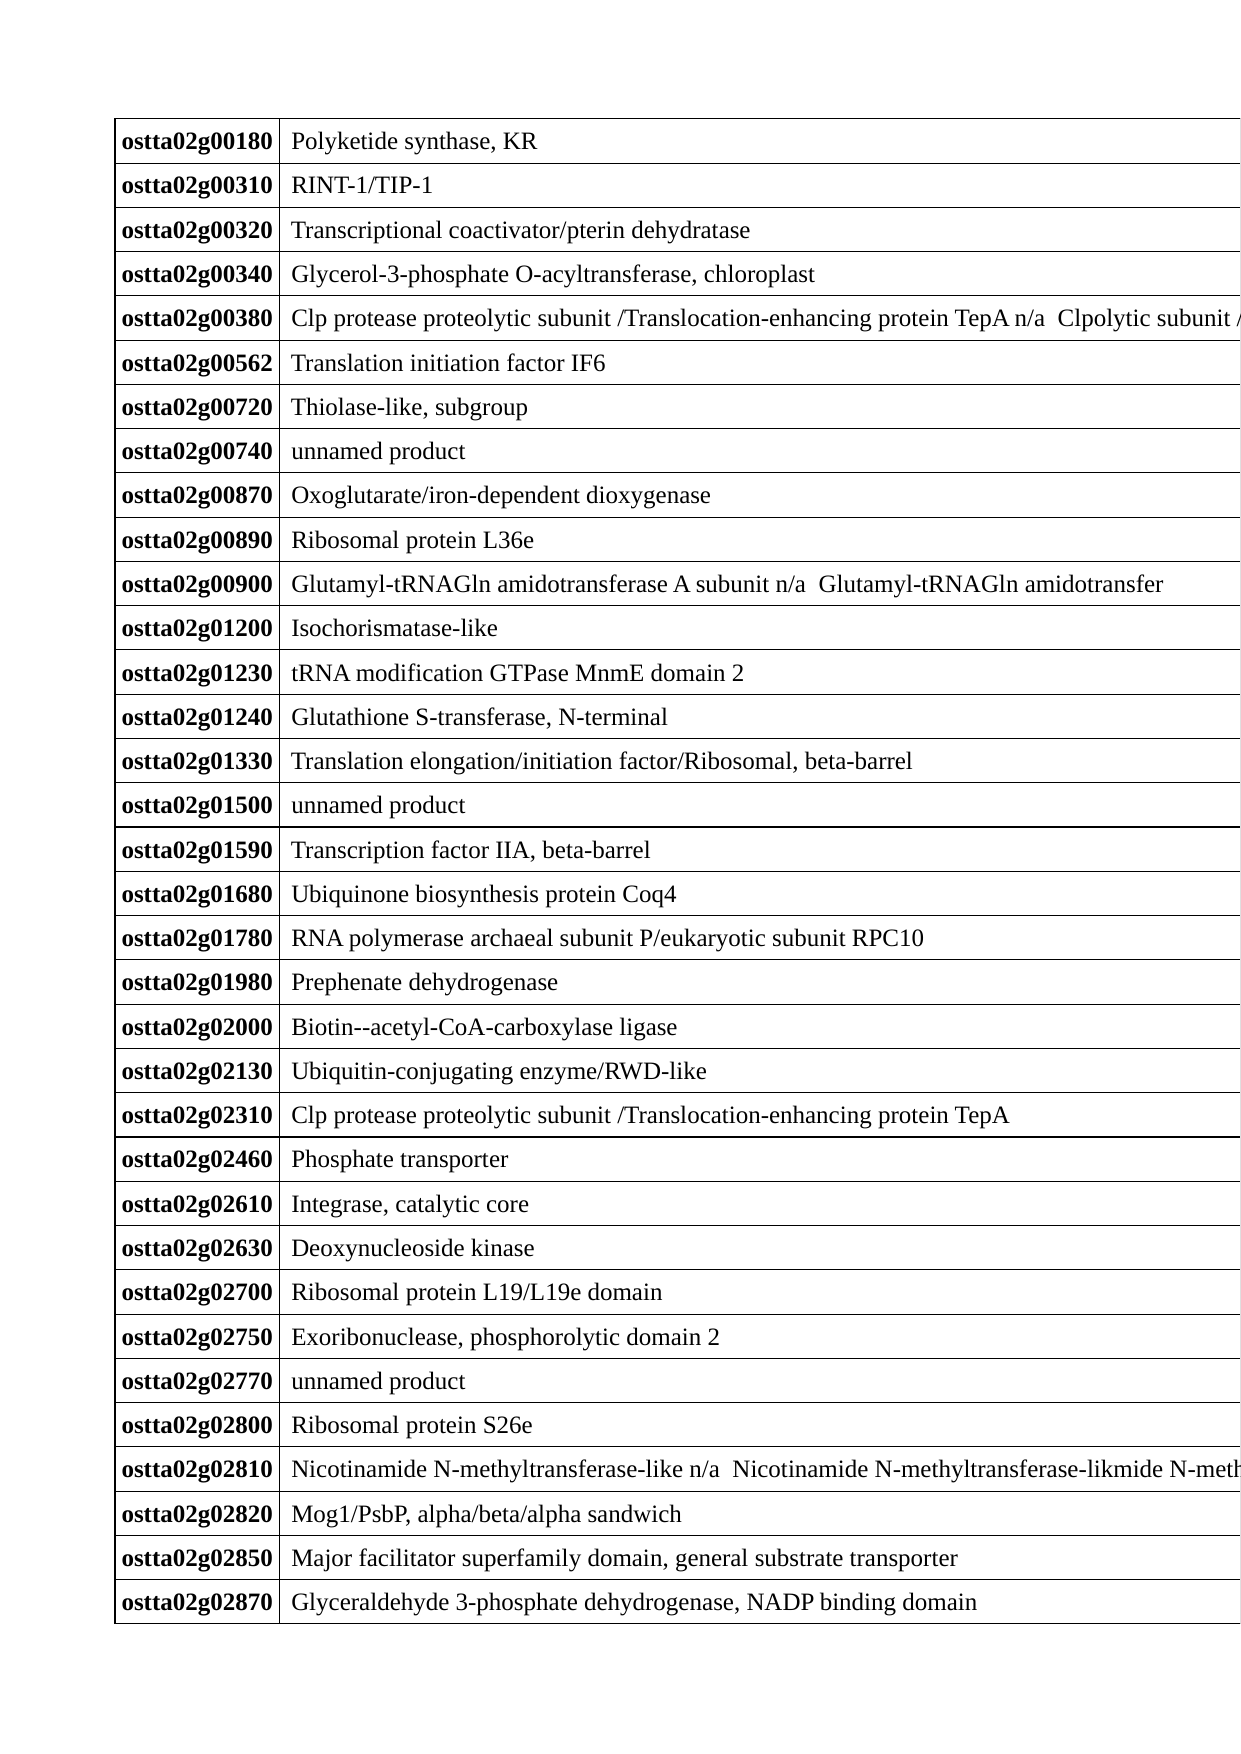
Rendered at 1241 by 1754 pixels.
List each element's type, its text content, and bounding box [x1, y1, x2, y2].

table_cell ostta02g02700 [116, 1270, 279, 1313]
table_cell Polyketide synthase, KR [280, 119, 1240, 162]
table_cell ostta02g01980 [116, 960, 279, 1003]
table_cell Clp protease proteolytic subunit /Translocation-enhancing protein TepA n/a Clpolytic subunit /Translocation-enhancing protein TepA [280, 296, 1240, 339]
table_cell unnamed product [280, 429, 1240, 472]
table_cell ostta02g01330 [116, 739, 279, 782]
table_cell unnamed product [280, 783, 1240, 826]
table_cell ostta02g00310 [116, 164, 279, 207]
table_cell ostta02g00740 [116, 429, 279, 472]
table_cell Deoxynucleoside kinase [280, 1226, 1240, 1269]
table_cell ostta02g00870 [116, 473, 279, 517]
table_cell Glyceraldehyde 3-phosphate dehydrogenase, NADP binding domain [280, 1580, 1240, 1623]
table_cell tRNA modification GTPase MnmE domain 2 [280, 650, 1240, 694]
table_cell ostta02g01590 [116, 828, 279, 871]
table_cell ostta02g00180 [116, 119, 279, 162]
table_cell Exoribonuclease, phosphorolytic domain 2 [280, 1315, 1240, 1358]
table_cell Translation initiation factor IF6 [280, 341, 1240, 384]
table_cell ostta02g00320 [116, 208, 279, 251]
table_cell Thiolase-like, subgroup [280, 385, 1240, 428]
table_cell ostta02g02630 [116, 1226, 279, 1269]
table_cell ostta02g02000 [116, 1005, 279, 1048]
table_cell Transcriptional coactivator/pterin dehydratase [280, 208, 1240, 251]
table_cell ostta02g01230 [116, 650, 279, 694]
table_cell ostta02g02810 [116, 1447, 279, 1491]
table_cell Glycerol-3-phosphate O-acyltransferase, chloroplast [280, 252, 1240, 295]
table_cell ostta02g01200 [116, 606, 279, 649]
table_cell ostta02g02850 [116, 1536, 279, 1579]
table_cell ostta02g02460 [116, 1138, 279, 1181]
table_cell Glutamyl-tRNAGln amidotransferase A subunit n/a Glutamyl-tRNAGln amidotransfer [280, 562, 1240, 605]
table_cell Ribosomal protein S26e [280, 1403, 1240, 1446]
table_cell ostta02g01240 [116, 695, 279, 738]
table_cell ostta02g00340 [116, 252, 279, 295]
table_cell Nicotinamide N-methyltransferase-like n/a Nicotinamide N-methyltransferase-likmide N-methyltransferase-like [280, 1447, 1240, 1491]
table_cell ostta02g01680 [116, 872, 279, 915]
table_cell ostta02g02770 [116, 1359, 279, 1402]
table_cell ostta02g02310 [116, 1093, 279, 1136]
table_cell Mog1/PsbP, alpha/beta/alpha sandwich [280, 1492, 1240, 1535]
table_cell ostta02g02800 [116, 1403, 279, 1446]
table_cell ostta02g00900 [116, 562, 279, 605]
table_cell ostta02g02820 [116, 1492, 279, 1535]
table_cell ostta02g02870 [116, 1580, 279, 1623]
table_cell ostta02g00720 [116, 385, 279, 428]
table_cell unnamed product [280, 1359, 1240, 1402]
table_cell ostta02g01500 [116, 783, 279, 826]
table_cell Ubiquinone biosynthesis protein Coq4 [280, 872, 1240, 915]
table_cell Major facilitator superfamily domain, general substrate transporter [280, 1536, 1240, 1579]
table_cell Integrase, catalytic core [280, 1182, 1240, 1225]
table_cell ostta02g02130 [116, 1049, 279, 1092]
table_cell Prephenate dehydrogenase [280, 960, 1240, 1003]
table_cell Glutathione S-transferase, N-terminal [280, 695, 1240, 738]
table_cell ostta02g00890 [116, 518, 279, 561]
table_cell Ribosomal protein L19/L19e domain [280, 1270, 1240, 1313]
table_cell Clp protease proteolytic subunit /Translocation-enhancing protein TepA [280, 1093, 1240, 1136]
table_cell ostta02g02610 [116, 1182, 279, 1225]
table_cell Ubiquitin-conjugating enzyme/RWD-like [280, 1049, 1240, 1092]
table_cell ostta02g00562 [116, 341, 279, 384]
table_cell Ribosomal protein L36e [280, 518, 1240, 561]
table_cell Isochorismatase-like [280, 606, 1240, 649]
table_cell ostta02g00380 [116, 296, 279, 339]
table_cell ostta02g02750 [116, 1315, 279, 1358]
table_cell ostta02g01780 [116, 916, 279, 959]
table_cell Transcription factor IIA, beta-barrel [280, 828, 1240, 871]
table_cell Translation elongation/initiation factor/Ribosomal, beta-barrel [280, 739, 1240, 782]
table_cell Oxoglutarate/iron-dependent dioxygenase [280, 473, 1240, 517]
table_cell Biotin--acetyl-CoA-carboxylase ligase [280, 1005, 1240, 1048]
table_cell Phosphate transporter [280, 1138, 1240, 1181]
table_cell RNA polymerase archaeal subunit P/eukaryotic subunit RPC10 [280, 916, 1240, 959]
table_cell RINT-1/TIP-1 [280, 164, 1240, 207]
